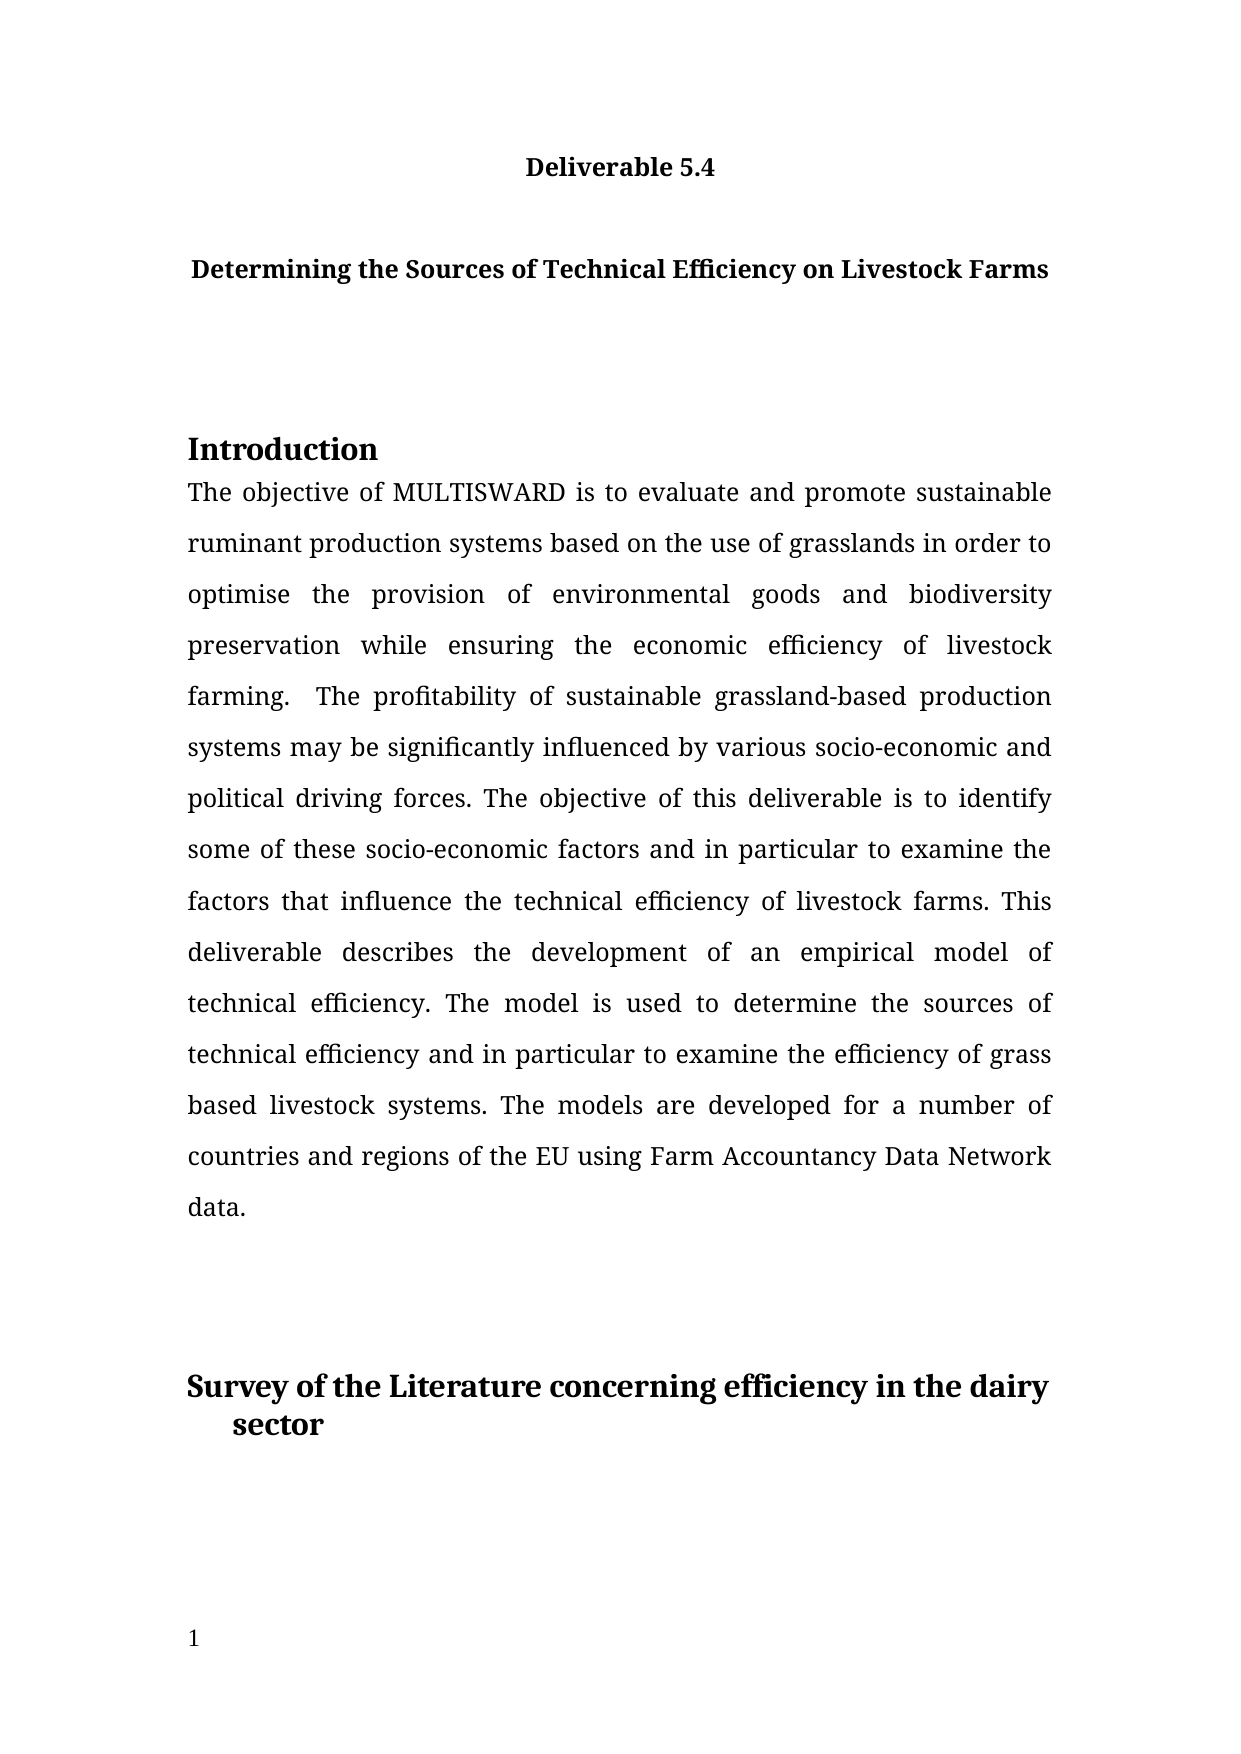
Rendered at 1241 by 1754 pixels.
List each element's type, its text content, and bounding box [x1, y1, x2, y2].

text Determining the Sources of Technical Efficiency on Livestock Farms [187, 252, 1053, 286]
subtitle Survey of the Literature concerning efficiency in the dairy sector [187, 1367, 1053, 1444]
text ­Deliverable 5.4 [187, 150, 1053, 184]
text The objective of MULTISWARD is to evaluate and promote sustainable ruminant production systems based on the use of grasslands in order to optimise the provision of environmental goods and biodiversity preservation while ensuring the economic efficiency of livestock farming. The profitability of sustainable grassland-based production systems may be significantly influenced by various socio-economic and political driving forces. The objective of this deliverable is to identify some of these socio-economic factors and in particular to examine the factors that influence the technical efficiency of livestock farms. This deliverable describes the development of an empirical model of technical efficiency. The model is used to determine the sources of technical efficiency and in particular to examine the efficiency of grass based livestock systems. The models are developed for a number of countries and regions of the EU using Farm Accountancy Data Network data. [187, 475, 1053, 1223]
subtitle Introduction [187, 430, 1053, 468]
